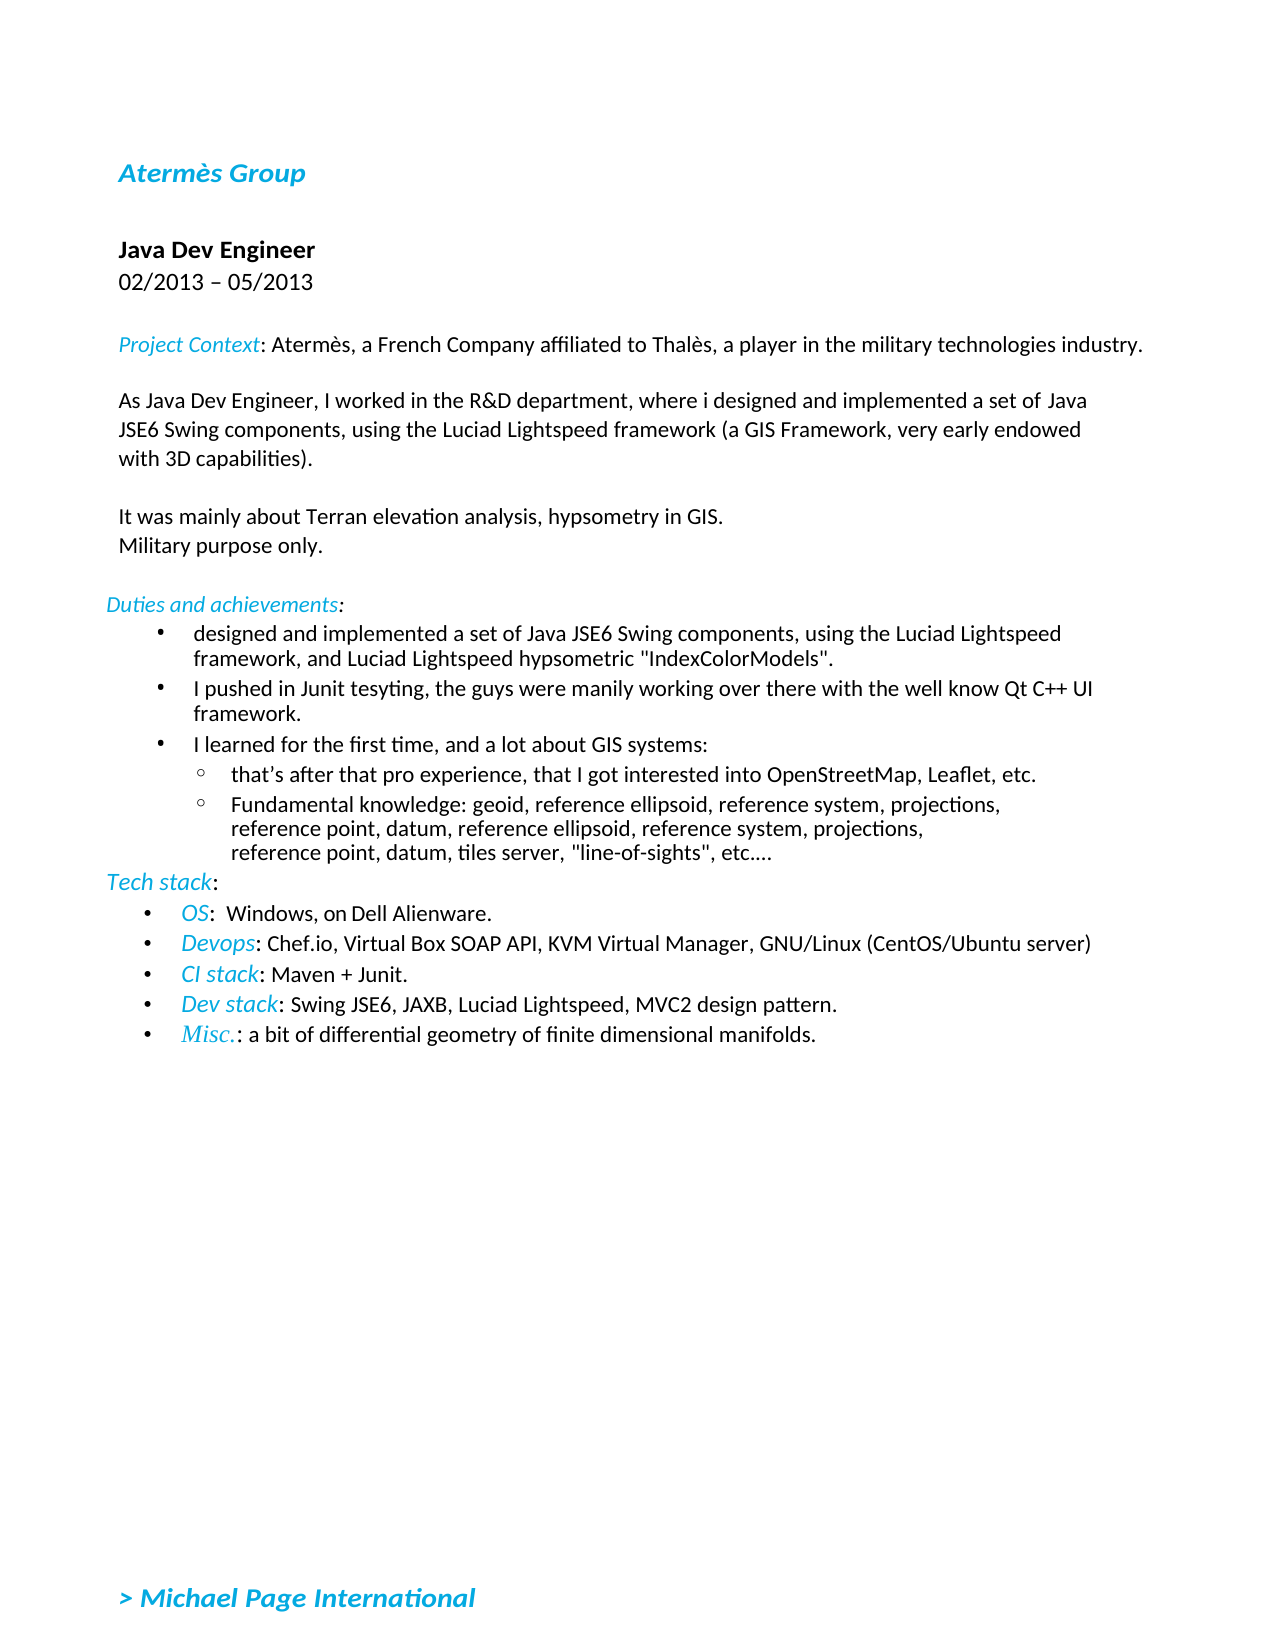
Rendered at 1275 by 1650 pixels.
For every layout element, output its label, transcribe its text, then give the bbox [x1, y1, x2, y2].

list Misc.: a bit of differential geometry of finite dimensional manifolds. [144, 1019, 1169, 1048]
list Fundamental knowledge: geoid, reference ellipsoid, reference system, projections, reference point, datum, reference ellipsoid, reference system, projections, reference point, datum, tiles server, "line-of-sights", etc.… [193, 789, 1016, 867]
list Devops: Chef.io, Virtual Box SOAP API, KVM Virtual Manager, GNU/Linux (CentOS/Ubuntu server) [144, 928, 1169, 958]
text 02/2013 – 05/2013 [118, 267, 1169, 297]
list designed and implemented a set of Java JSE6 Swing components, using the Luciad Lightspeed framework, and Luciad Lightspeed hypsometric "IndexColorModels". [156, 618, 1135, 672]
list Dev stack: Swing JSE6, JAXB, Luciad Lightspeed, MVC2 design pattern. [144, 989, 1169, 1019]
text Java Dev Engineer [118, 234, 1169, 265]
list I pushed in Junit tesyting, the guys were manily working over there with the well know Qt C++ UI framework. [156, 673, 1140, 727]
text As Java Dev Engineer, I worked in the R&D department, where i designed and implemented a set of Java JSE6 Swing components, using the Luciad Lightspeed framework (a GIS Framework, very early endowed with 3D capabilities). [118, 386, 1126, 472]
list OS: Windows, on Dell Alienware. [144, 897, 1169, 928]
subtitle Atermès Group [118, 156, 1169, 189]
text It was mainly about Terran elevation analysis, hypsometry in GIS. Military purpose only. [118, 502, 776, 559]
list that’s after that pro experience, that I got interested into OpenStreetMap, Leaflet, etc. [193, 759, 1169, 789]
subtitle > Michael Page International [118, 1581, 1169, 1614]
list CI stack: Maven + Junit. [144, 958, 1169, 989]
text Tech stack: [106, 867, 1169, 897]
text Duties and achievements: [106, 590, 1169, 618]
text Project Context: Atermès, a French Company affiliated to Thalès, a player in the military technologies industry. [118, 330, 1169, 358]
list I learned for the first time, and a lot about GIS systems: [156, 727, 1169, 759]
